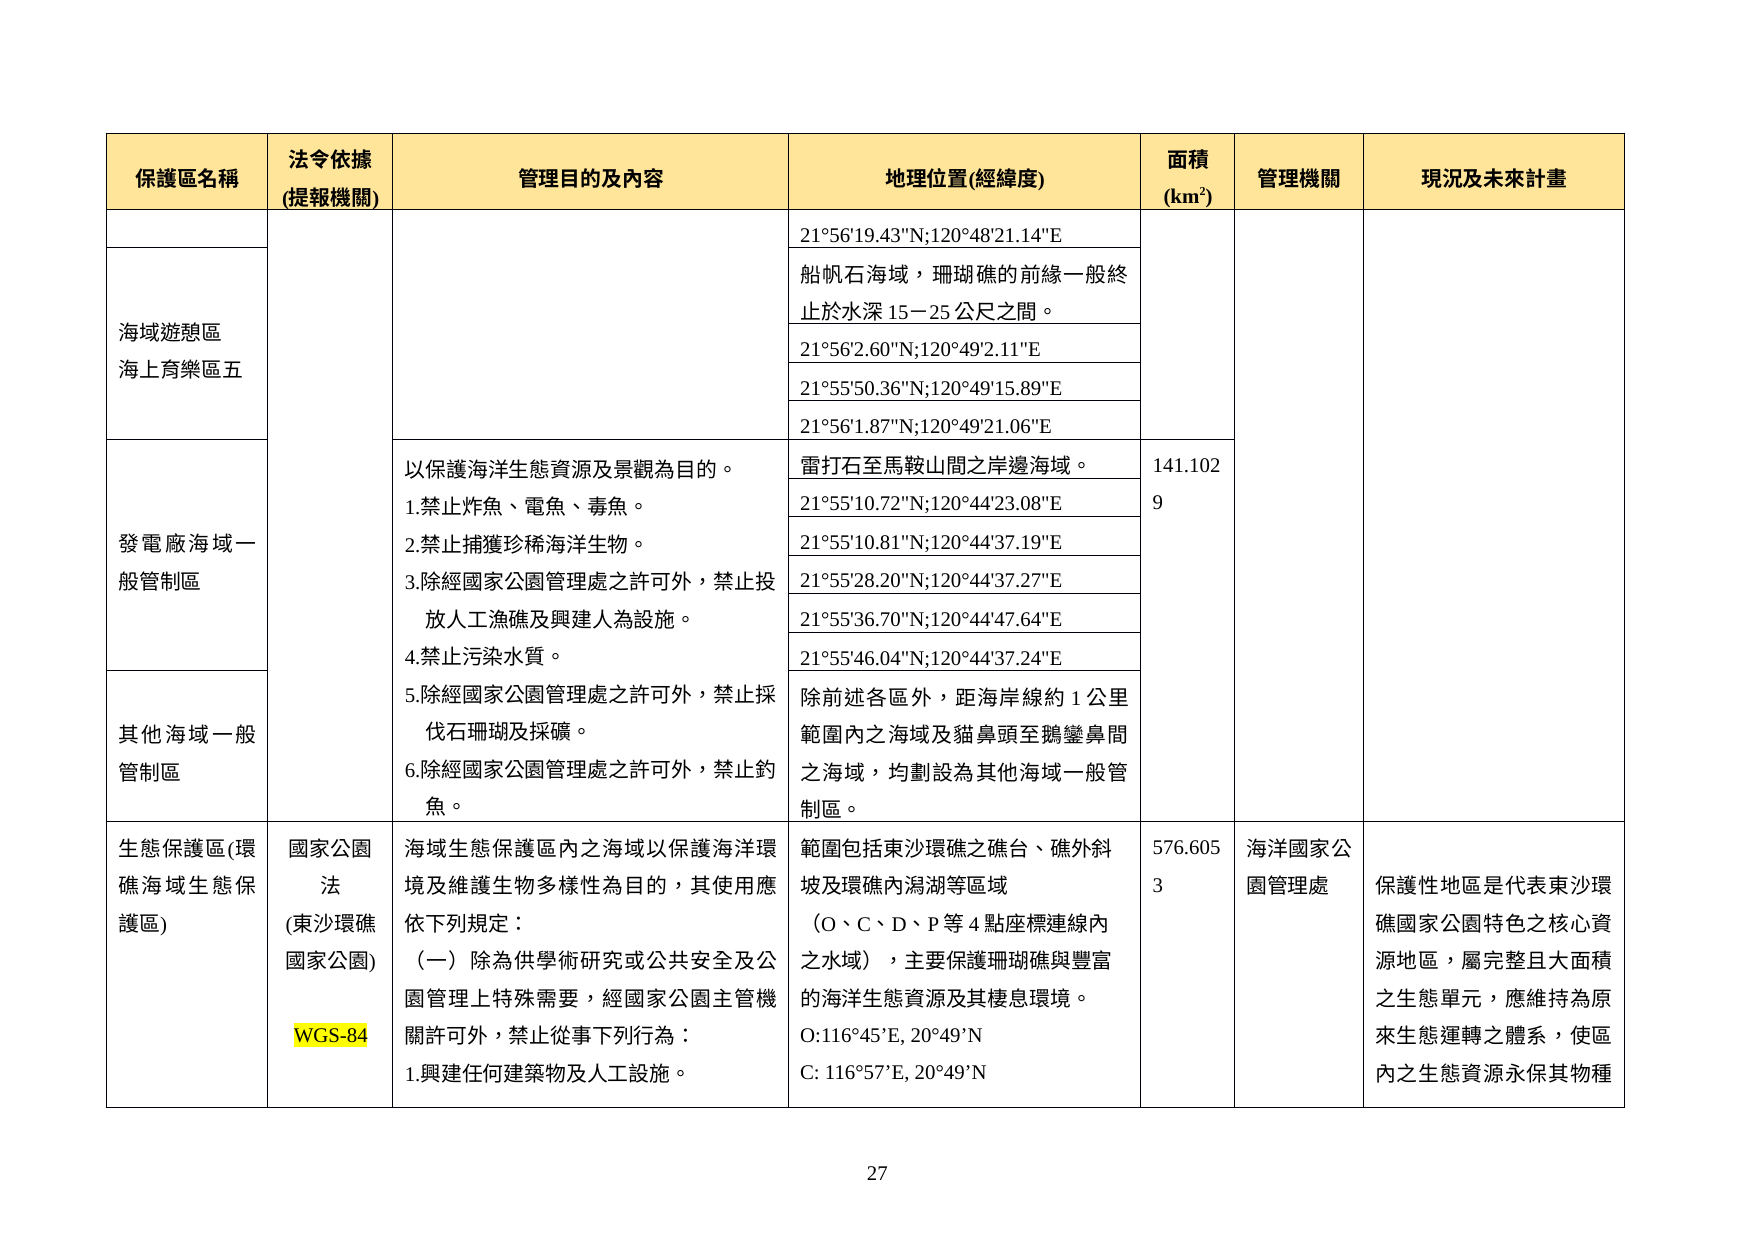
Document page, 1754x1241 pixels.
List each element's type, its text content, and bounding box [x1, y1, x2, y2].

table_cell 21°55'10.81"N;120°44'37.19"E [789, 517, 1140, 554]
table_cell 以保護海洋生態資源及景觀為目的。 1.禁止炸魚、電魚、毒魚。 2.禁止捕獲珍稀海洋生物。 3.除經國家公園管理處之許可外，禁止投放人工漁礁及興建人為設施。 4.禁止污染水質。 5.除經國家公園管理處之許可外，禁止採伐石珊瑚及採礦。 6.除經國家公園管理處之許可外，禁止釣魚。 [393, 440, 788, 821]
table_cell [1364, 210, 1624, 821]
table_cell 21°55'46.04"N;120°44'37.24"E [789, 633, 1140, 670]
table_cell 除前述各區外，距海岸線約1公里範圍內之海域及貓鼻頭至鵝鑾鼻間之海域，均劃設為其他海域一般管制區。 [789, 671, 1140, 821]
table_header 管理機關 [1235, 134, 1363, 209]
table_header 管理目的及內容 [393, 134, 788, 209]
table_cell 生態保護區(環礁海域生態保護區) [107, 822, 267, 1107]
table_cell 21°56'2.60"N;120°49'2.11"E [789, 324, 1140, 362]
table_cell 21°55'28.20"N;120°44'37.27"E [789, 556, 1140, 593]
table_cell 船帆石海域，珊瑚礁的前緣一般終止於水深15－25公尺之間。 [789, 248, 1140, 323]
table_cell 其他海域一般管制區 [107, 671, 267, 821]
table_cell 範圍包括東沙環礁之礁台、礁外斜坡及環礁內潟湖等區域（O、C、D、P 等4 點座標連線內之水域），主要保護珊瑚礁與豐富的海洋生態資源及其棲息環境。 O:116°45’E, 20°49’N C: 116°57’E, 20°49’N [789, 822, 1140, 1107]
table_cell 海域遊憩區 海上育樂區五 [107, 248, 267, 439]
table_cell 海洋國家公園管理處 [1235, 822, 1363, 1107]
table_cell 21°55'36.70"N;120°44'47.64"E [789, 594, 1140, 632]
table_header 地理位置(經緯度) [789, 134, 1140, 209]
table_cell 發電廠海域一般管制區 [107, 440, 267, 670]
table_cell [1141, 210, 1234, 439]
table_header 法令依據 (提報機關) [268, 134, 392, 209]
table_cell 21°56'19.43"N;120°48'21.14"E [789, 210, 1140, 247]
table_cell 保護性地區是代表東沙環礁國家公園特色之核心資源地區，屬完整且大面積之生態單元，應維持為原來生態運轉之體系，使區內之生態資源永保其物種 [1364, 822, 1624, 1107]
table_header 面積(km2) [1141, 134, 1234, 209]
table_cell 21°55'10.72"N;120°44'23.08"E [789, 479, 1140, 516]
table_cell 海域生態保護區內之海域以保護海洋環境及維護生物多樣性為目的，其使用應依下列規定： （一）除為供學術研究或公共安全及公園管理上特殊需要，經國家公園主管機關許可外，禁止從事下列行為： 1.興建任何建築物及人工設施。 [393, 822, 788, 1107]
table_cell [1235, 210, 1363, 821]
table_cell 576.6053 [1141, 822, 1234, 1107]
table_cell [268, 210, 392, 821]
table_cell 國家公園法 (東沙環礁國家公園) WGS-84 [268, 822, 392, 1107]
table_header 保護區名稱 [107, 134, 267, 209]
table_cell [107, 210, 267, 247]
table_cell 21°56'1.87"N;120°49'21.06"E [789, 401, 1140, 439]
table_header 現況及未來計畫 [1364, 134, 1624, 209]
table_cell 21°55'50.36"N;120°49'15.89"E [789, 363, 1140, 400]
table_cell 141.1029 [1141, 440, 1234, 821]
table_cell [393, 210, 788, 439]
table_cell 雷打石至馬鞍山間之岸邊海域。 [789, 440, 1140, 477]
